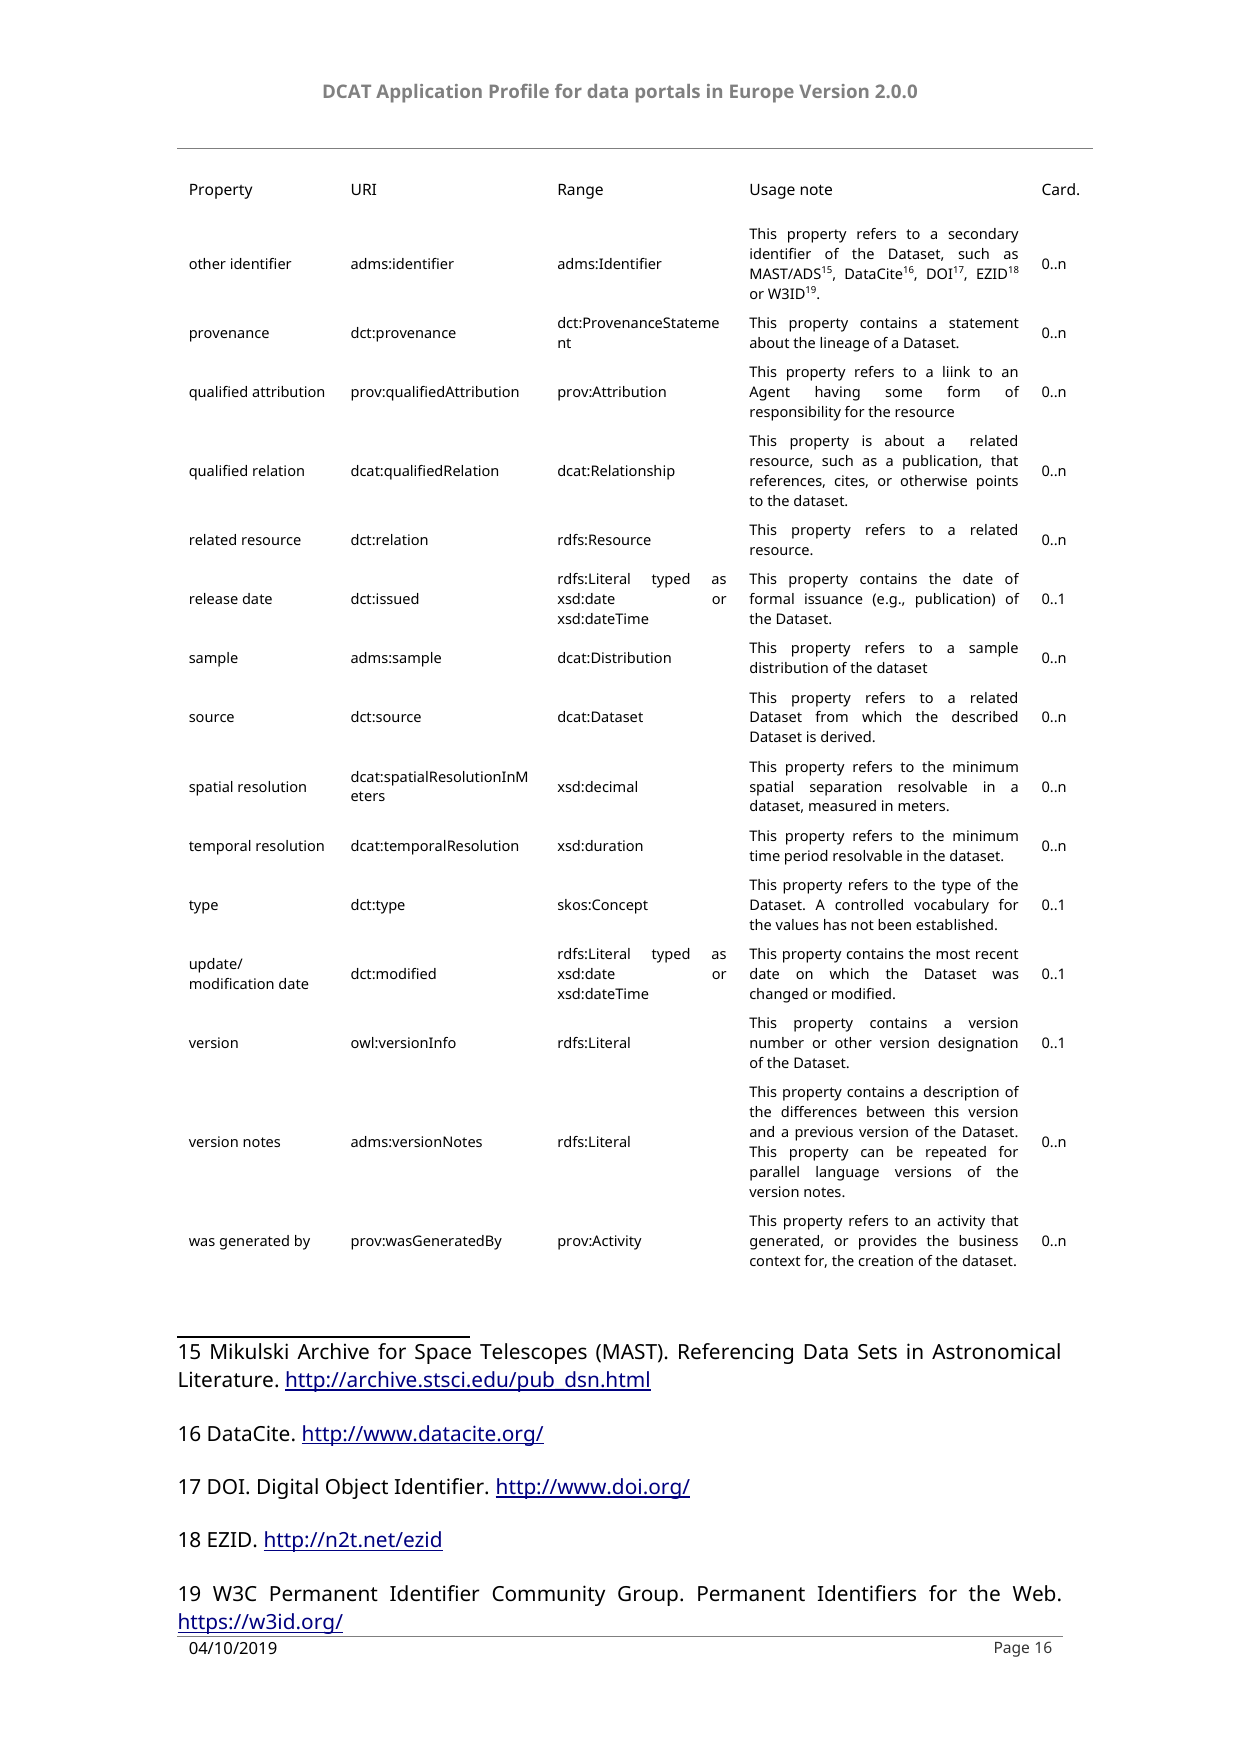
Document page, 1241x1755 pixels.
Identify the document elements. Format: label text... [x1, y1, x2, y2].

table_cell owl:versionInfo [340, 1009, 545, 1077]
table_cell 0..n [1031, 821, 1103, 869]
table_cell adms:versionNotes [340, 1078, 545, 1205]
table_cell This property contains a statement about the lineage of a Dataset. [738, 309, 1030, 357]
table_cell 0..n [1031, 516, 1103, 564]
table_cell 0..1 [1031, 1009, 1103, 1077]
table_cell qualified attribution [178, 358, 339, 426]
table_cell dcat:qualifiedRelation [340, 427, 545, 515]
table_header URI [340, 179, 545, 219]
table_cell dcat:Distribution [546, 634, 737, 682]
table_header Range [546, 179, 737, 219]
table_cell other identifier [178, 220, 339, 308]
table_cell 0..n [1031, 634, 1103, 682]
table_cell prov:qualifiedAttribution [340, 358, 545, 426]
table_cell dcat:Dataset [546, 683, 737, 751]
table_cell skos:Concept [546, 871, 737, 938]
table_cell related resource [178, 516, 339, 564]
table_cell spatial resolution [178, 752, 339, 820]
table_cell rdfs:Literal [546, 1078, 737, 1205]
table_cell 0..n [1031, 358, 1103, 426]
table_cell prov:Attribution [546, 358, 737, 426]
table_cell This property refers to a liink to an Agent having some form of responsibility for the resource [738, 358, 1030, 426]
table_cell provenance [178, 309, 339, 357]
table_cell dct:provenance [340, 309, 545, 357]
table_cell source [178, 683, 339, 751]
table_cell 0..n [1031, 683, 1103, 751]
table_cell dct:issued [340, 565, 545, 633]
table_cell temporal resolution [178, 821, 339, 869]
table_cell adms:identifier [340, 220, 545, 308]
table_cell This property refers to a secondary identifier of the Dataset, such as MAST/ADS, DataCite, DOI, EZID or W3ID. [738, 220, 1030, 308]
table_cell dcat:temporalResolution [340, 821, 545, 869]
table_cell was generated by [178, 1206, 339, 1274]
table_cell dcat:Relationship [546, 427, 737, 515]
table_cell This property refers to the minimum time period resolvable in the dataset. [738, 821, 1030, 869]
table_cell This property contains a version number or other version designation of the Dataset. [738, 1009, 1030, 1077]
table_cell 0..n [1031, 752, 1103, 820]
table_cell xsd:decimal [546, 752, 737, 820]
table_cell This property refers to a related resource. [738, 516, 1030, 564]
table_cell This property refers to a sample distribution of the dataset [738, 634, 1030, 682]
table_header Property [178, 179, 339, 219]
table_header Card. [1031, 179, 1103, 219]
table_cell This property refers to the minimum spatial separation resolvable in a dataset, measured in meters. [738, 752, 1030, 820]
table_cell dcat:spatialResolutionInMeters [340, 752, 545, 820]
table_cell prov:Activity [546, 1206, 737, 1274]
table_cell version notes [178, 1078, 339, 1205]
table_cell dct:type [340, 871, 545, 938]
table_cell 0..1 [1031, 871, 1103, 938]
table_cell This property refers to an activity that generated, or provides the business context for, the creation of the dataset. [738, 1206, 1030, 1274]
table_cell rdfs:Literal typed as xsd:date or xsd:dateTime [546, 940, 737, 1008]
table_cell This property contains the date of formal issuance (e.g., publication) of the Dataset. [738, 565, 1030, 633]
table_cell This property is about a related resource, such as a publication, that references, cites, or otherwise points to the dataset. [738, 427, 1030, 515]
table_cell prov:wasGeneratedBy [340, 1206, 545, 1274]
table_cell rdfs:Literal typed as xsd:date or xsd:dateTime [546, 565, 737, 633]
table_cell version [178, 1009, 339, 1077]
table_cell dct:modified [340, 940, 545, 1008]
table_cell This property contains the most recent date on which the Dataset was changed or modified. [738, 940, 1030, 1008]
table_cell 0..n [1031, 309, 1103, 357]
table_cell This property contains a description of the differences between this version and a previous version of the Dataset. This property can be repeated for parallel language versions of the version notes. [738, 1078, 1030, 1205]
table_cell release date [178, 565, 339, 633]
table_cell This property refers to a related Dataset from which the described Dataset is derived. [738, 683, 1030, 751]
table_cell 0..n [1031, 1206, 1103, 1274]
table_cell type [178, 871, 339, 938]
table_cell adms:sample [340, 634, 545, 682]
table_cell 0..n [1031, 1078, 1103, 1205]
table_cell adms:Identifier [546, 220, 737, 308]
table_cell 0..1 [1031, 565, 1103, 633]
table_header Usage note [738, 179, 1030, 219]
table_cell sample [178, 634, 339, 682]
table_cell 0..n [1031, 427, 1103, 515]
table_cell 0..1 [1031, 940, 1103, 1008]
table_cell This property refers to the type of the Dataset. A controlled vocabulary for the values has not been established. [738, 871, 1030, 938]
table_cell xsd:duration [546, 821, 737, 869]
table_cell 0..n [1031, 220, 1103, 308]
table_cell dct:ProvenanceStatement [546, 309, 737, 357]
table_cell rdfs:Literal [546, 1009, 737, 1077]
table_cell dct:source [340, 683, 545, 751]
table_cell update/ modification date [178, 940, 339, 1008]
table_cell dct:relation [340, 516, 545, 564]
table_cell rdfs:Resource [546, 516, 737, 564]
table_cell qualified relation [178, 427, 339, 515]
